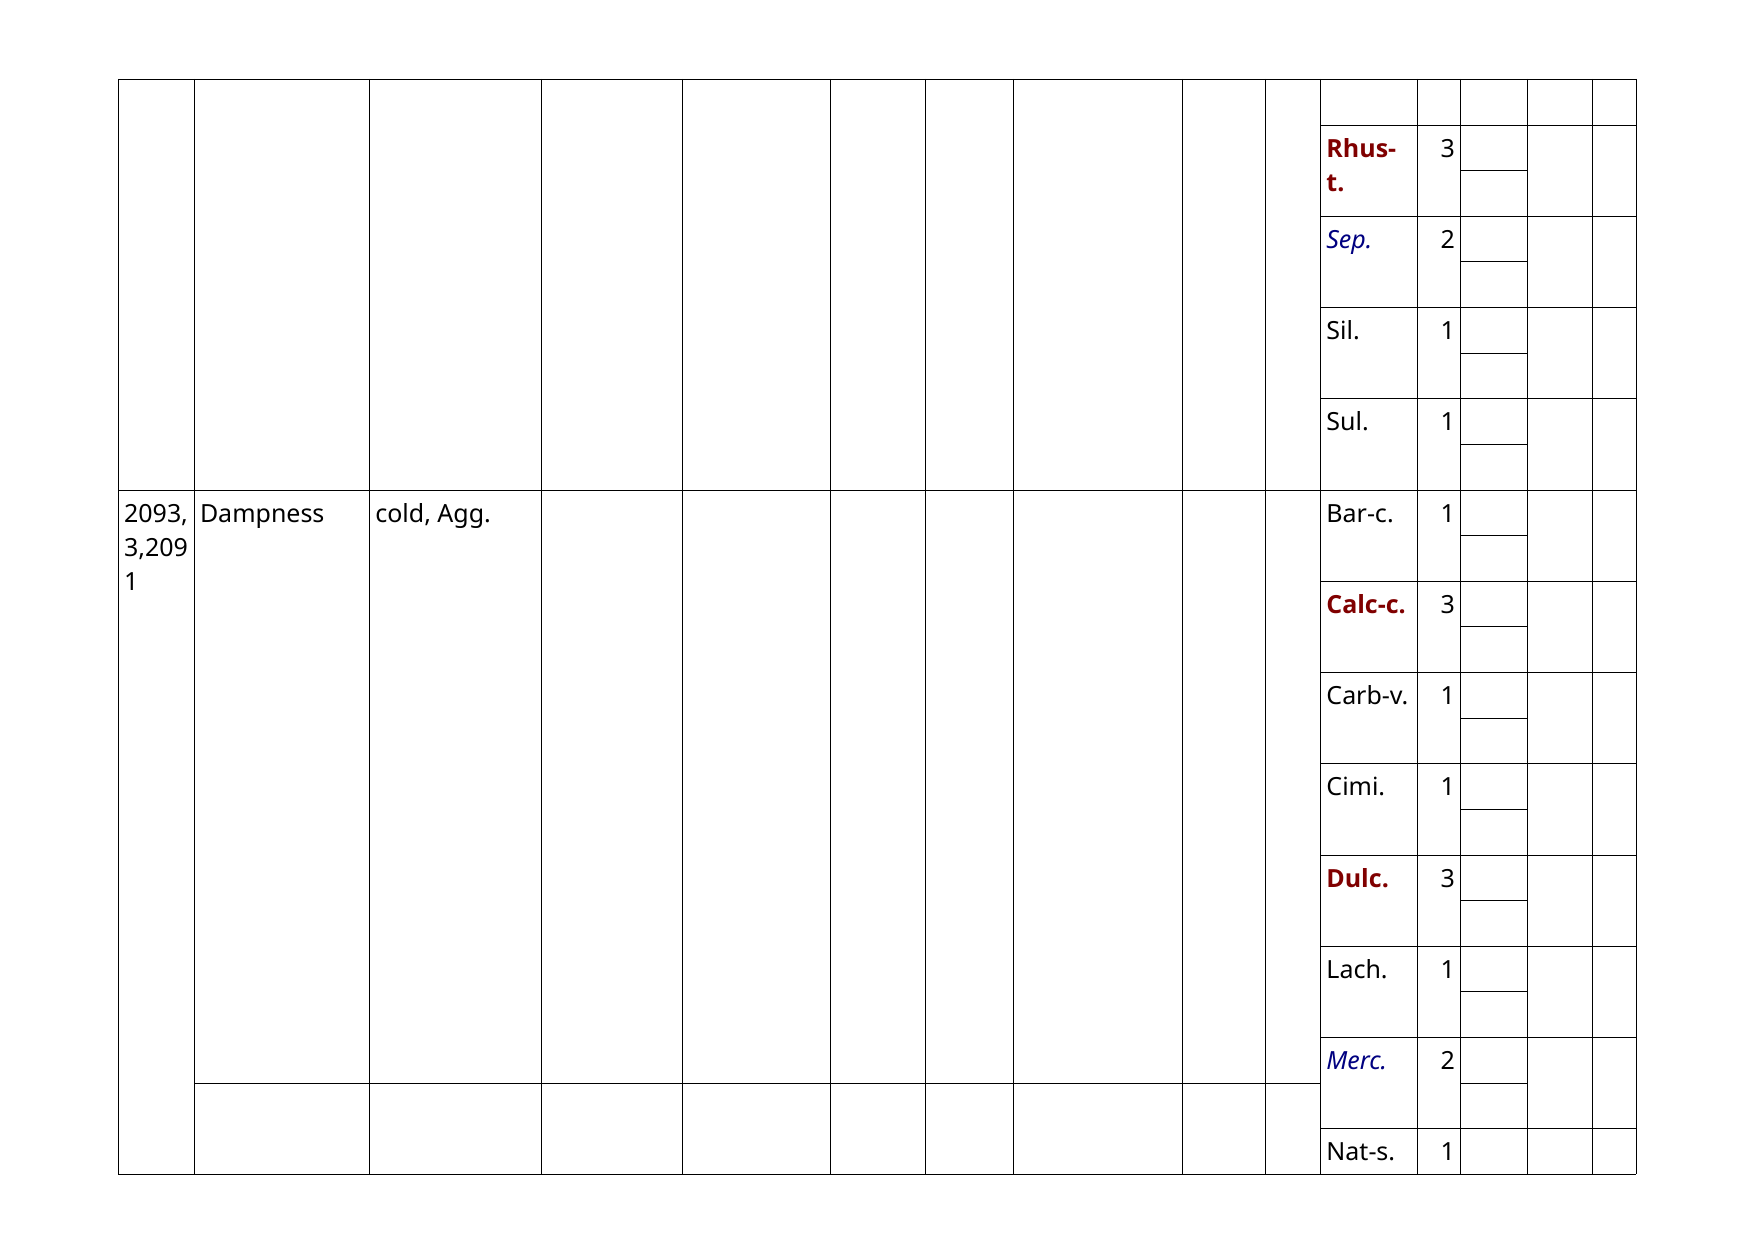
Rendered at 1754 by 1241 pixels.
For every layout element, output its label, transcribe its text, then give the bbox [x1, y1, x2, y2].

table_cell [1461, 1129, 1527, 1174]
table_cell [1461, 947, 1527, 991]
table_cell [1593, 764, 1636, 854]
table_cell 2 [1418, 1038, 1460, 1128]
table_cell [1461, 80, 1527, 124]
table_cell [370, 80, 541, 489]
table_cell [1183, 80, 1265, 489]
table_cell [542, 491, 682, 1083]
table_cell [1461, 764, 1527, 809]
table_cell [926, 1084, 1013, 1174]
table_cell [1461, 126, 1527, 170]
table_cell 1 [1418, 1129, 1460, 1174]
table_cell [1593, 126, 1636, 216]
table_cell Dampness [195, 491, 369, 1083]
table_cell Cimi. [1321, 764, 1417, 854]
table_cell Nat-s. [1321, 1129, 1417, 1174]
table_cell [1461, 445, 1527, 489]
table_cell [1593, 491, 1636, 581]
table_cell [1528, 582, 1592, 672]
table_cell [1183, 1084, 1265, 1174]
table_cell [1461, 673, 1527, 718]
table_cell [542, 1084, 682, 1174]
table_cell 2 [1418, 217, 1460, 307]
table_cell [1528, 80, 1592, 124]
table_cell [1461, 354, 1527, 398]
table_cell [1014, 1084, 1182, 1174]
table_cell [1461, 491, 1527, 535]
table_cell Sil. [1321, 308, 1417, 398]
table_cell Sep. [1321, 217, 1417, 307]
table_cell [683, 491, 830, 1083]
table_cell [1461, 308, 1527, 353]
table_cell [1183, 491, 1265, 1083]
table_cell [1461, 171, 1527, 216]
table_cell 1 [1418, 308, 1460, 398]
table_cell 1 [1418, 947, 1460, 1037]
table_cell Lach. [1321, 947, 1417, 1037]
table_cell [1461, 810, 1527, 854]
table_cell [370, 1084, 541, 1174]
table_cell 2093,3,2091 [119, 491, 194, 1174]
table_cell [1528, 217, 1592, 307]
table_cell [1528, 491, 1592, 581]
table_cell [926, 491, 1013, 1083]
table_cell [831, 491, 925, 1083]
table_cell [1528, 126, 1592, 216]
table_cell [1014, 80, 1182, 489]
table_cell [1266, 80, 1320, 489]
table_cell 3 [1418, 126, 1460, 216]
table_cell cold, Agg. [370, 491, 541, 1083]
table_cell 3 [1418, 856, 1460, 946]
table_cell 1 [1418, 673, 1460, 763]
table_cell [1528, 1129, 1592, 1174]
table_cell [1418, 80, 1460, 124]
table_cell 1 [1418, 491, 1460, 581]
table_cell [1461, 399, 1527, 444]
table_cell Merc. [1321, 1038, 1417, 1128]
table_cell Calc-c. [1321, 582, 1417, 672]
table_cell [1528, 947, 1592, 1037]
table_cell Carb-v. [1321, 673, 1417, 763]
table_cell [1461, 1084, 1527, 1128]
table_cell [1461, 262, 1527, 307]
table_cell [926, 80, 1013, 489]
table_cell [1593, 582, 1636, 672]
table_cell [1593, 856, 1636, 946]
table_cell 1 [1418, 764, 1460, 854]
table_cell [683, 80, 830, 489]
table_cell [1461, 582, 1527, 626]
table_cell [542, 80, 682, 489]
table_cell [1593, 399, 1636, 489]
table_cell [1528, 399, 1592, 489]
table_cell [1593, 217, 1636, 307]
table_cell [1461, 217, 1527, 261]
table_cell [1321, 80, 1417, 124]
table_cell [1461, 901, 1527, 946]
table_cell [1593, 1129, 1636, 1174]
table_cell [1266, 491, 1320, 1083]
table_cell [1461, 719, 1527, 763]
table_cell 1 [1418, 399, 1460, 489]
table_cell [1461, 1038, 1527, 1083]
table_cell [1528, 764, 1592, 854]
table_cell [1014, 491, 1182, 1083]
table_cell [1593, 1038, 1636, 1128]
table_cell [195, 80, 369, 489]
table_cell [1528, 1038, 1592, 1128]
table_cell [1461, 536, 1527, 581]
table_cell [1461, 627, 1527, 672]
table_cell [831, 1084, 925, 1174]
table_cell [195, 1084, 369, 1174]
table_cell [1528, 856, 1592, 946]
table_cell 3 [1418, 582, 1460, 672]
table_cell [831, 80, 925, 489]
table_cell [1461, 992, 1527, 1037]
table_cell [1528, 308, 1592, 398]
table_cell Rhus-t. [1321, 126, 1417, 216]
table_cell [1593, 673, 1636, 763]
table_cell [1266, 1084, 1320, 1174]
table_cell Dulc. [1321, 856, 1417, 946]
table_cell [1528, 673, 1592, 763]
table_cell [1593, 80, 1636, 124]
table_cell Bar-c. [1321, 491, 1417, 581]
table_cell [1593, 308, 1636, 398]
table_cell Sul. [1321, 399, 1417, 489]
table_cell [1461, 856, 1527, 900]
table_cell [683, 1084, 830, 1174]
table_cell [119, 80, 194, 489]
table_cell [1593, 947, 1636, 1037]
